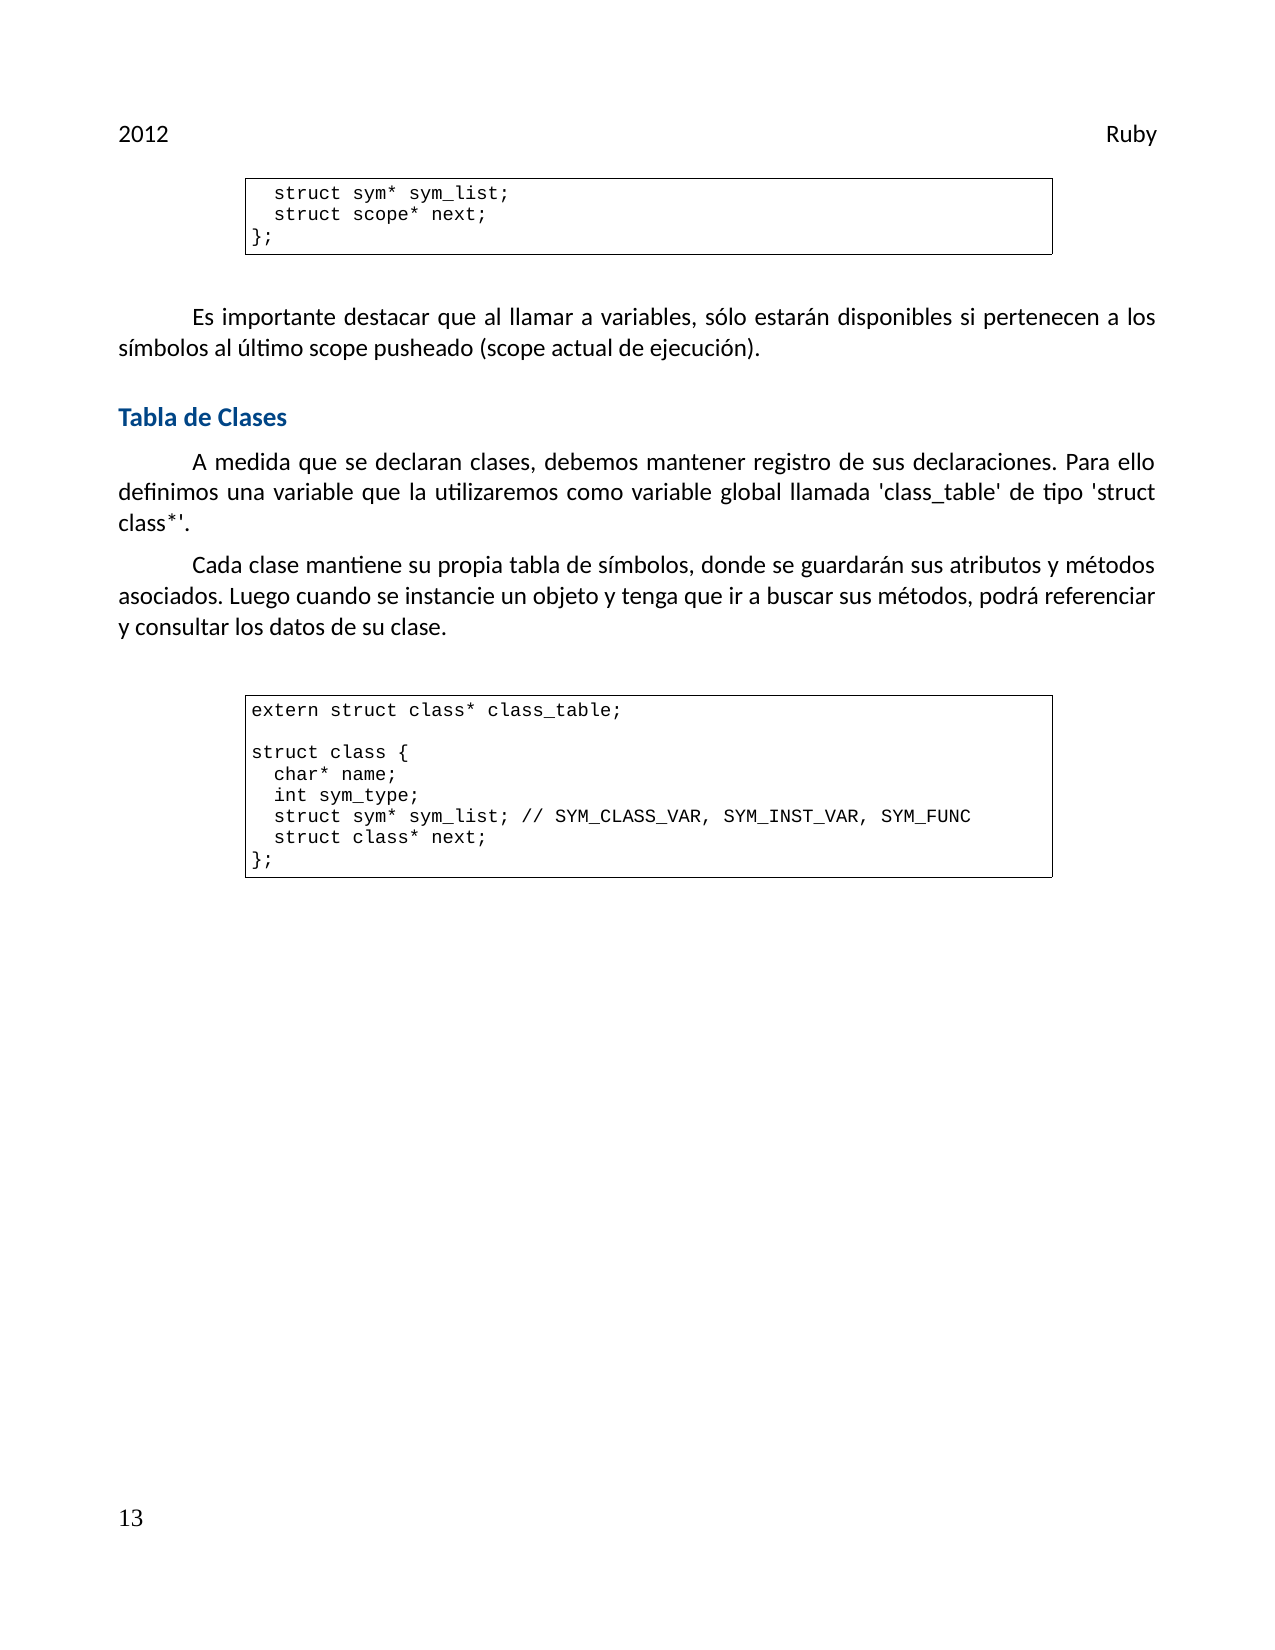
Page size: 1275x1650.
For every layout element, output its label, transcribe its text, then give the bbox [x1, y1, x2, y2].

text Cada clase mantiene su propia tabla de símbolos, donde se guardarán sus atributos y métodos asociados. Luego cuando se instancie un objeto y tenga que ir a buscar sus métodos, podrá referenciar y consultar los datos de su clase. [118, 550, 1157, 641]
subtitle Tabla de Clases [118, 400, 1157, 433]
table_header extern struct class* class_table; struct class { char* name; int sym_type; struct sym* sym_list; // SYM_CLASS_VAR, SYM_INST_VAR, SYM_FUNC struct class* next; }; [246, 696, 1052, 877]
table_header struct sym* sym_list; struct scope* next; }; [246, 179, 1052, 253]
text Es importante destacar que al llamar a variables, sólo estarán disponibles si pertenecen a los símbolos al último scope pusheado (scope actual de ejecución). [118, 299, 1157, 363]
text A medida que se declaran clases, debemos mantener registro de sus declaraciones. Para ello definimos una variable que la utilizaremos como variable global llamada 'class_table' de tipo 'struct class*'. [118, 446, 1157, 537]
